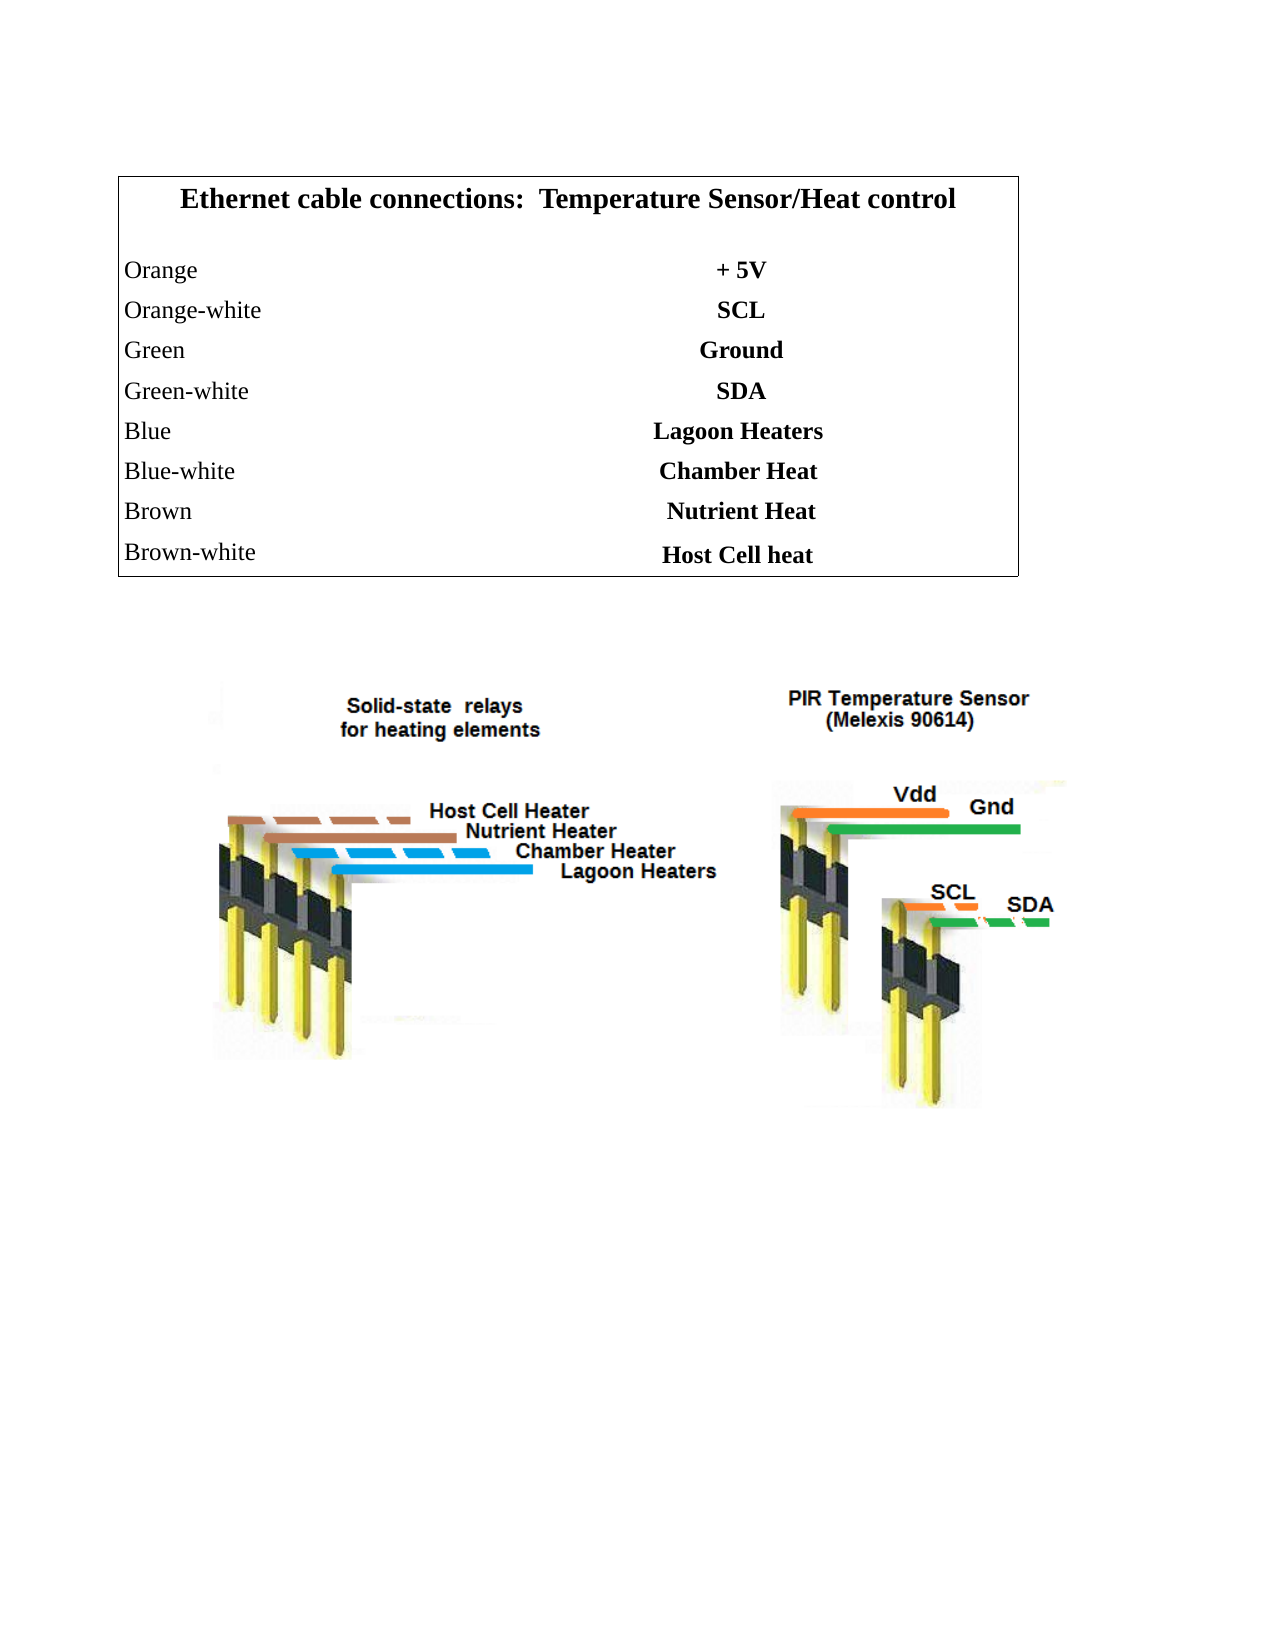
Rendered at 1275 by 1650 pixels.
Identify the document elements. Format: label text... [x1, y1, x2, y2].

table_cell Orange-white [119, 290, 464, 330]
table_cell Blue-white [119, 451, 464, 491]
table_cell Ground [464, 330, 1018, 370]
table_cell Lagoon Heaters [464, 410, 1018, 451]
table_cell Host Cell heat [464, 531, 1018, 576]
table_cell Green [119, 330, 464, 370]
table_cell Green-white [119, 370, 464, 410]
table_cell Brown-white [119, 531, 464, 576]
table_cell Chamber Heat [464, 451, 1018, 491]
table_cell + 5V [464, 250, 1018, 290]
table_cell SCL [464, 290, 1018, 330]
table_cell Nutrient Heat [464, 491, 1018, 531]
table_header Ethernet cable connections: Temperature Sensor/Heat control [119, 177, 1018, 249]
table_cell Orange [119, 250, 464, 290]
table_cell SDA [464, 370, 1018, 410]
table_cell Blue [119, 410, 464, 451]
table_cell Brown [119, 491, 464, 531]
picture [208, 648, 1067, 1121]
